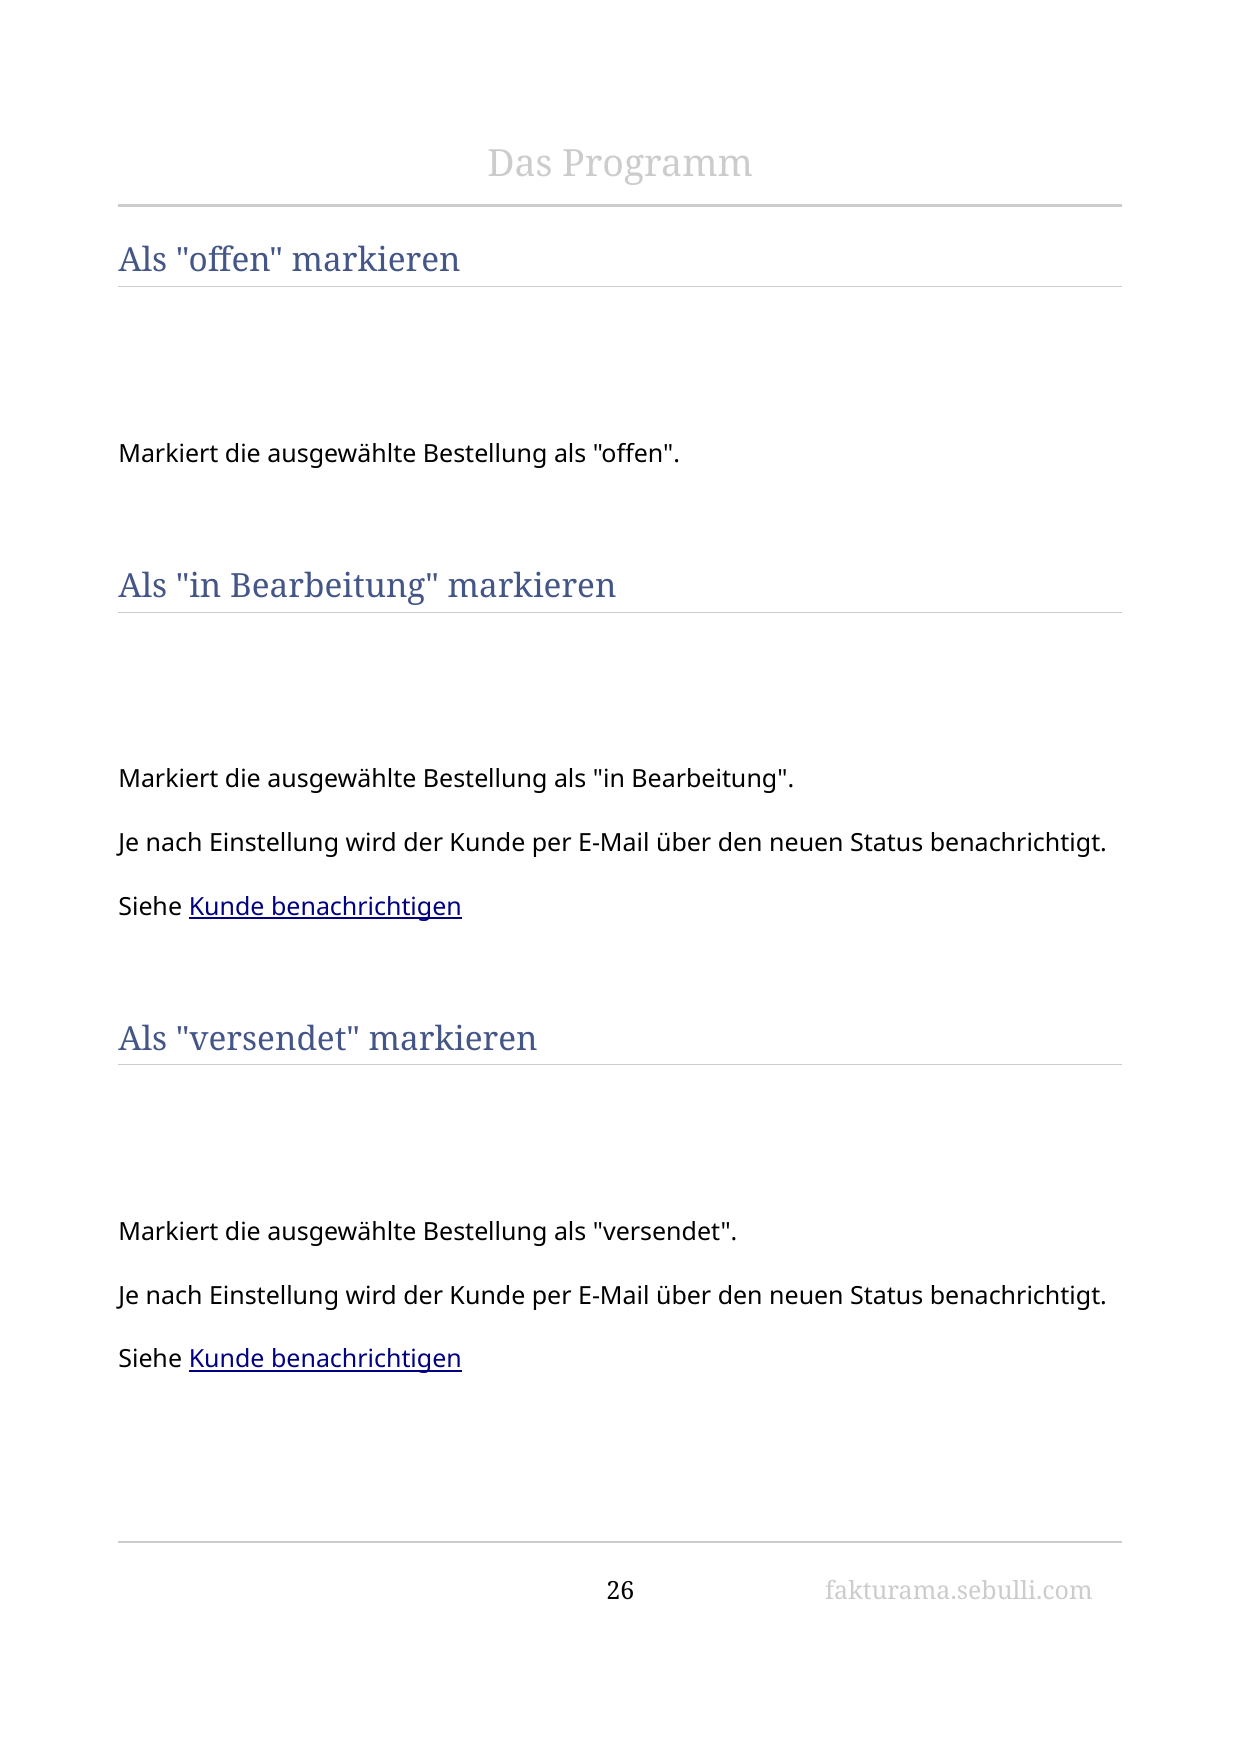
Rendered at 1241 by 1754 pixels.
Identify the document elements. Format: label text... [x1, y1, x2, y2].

text Siehe Kunde benachrichtigen [118, 888, 1122, 922]
text Markiert die ausgewählte Bestellung als "offen". [118, 436, 1122, 470]
text Siehe Kunde benachrichtigen [118, 1341, 1122, 1375]
text Markiert die ausgewählte Bestellung als "versendet". [118, 1214, 1122, 1248]
text Je nach Einstellung wird der Kunde per E-Mail über den neuen Status benachrichtigt. [118, 825, 1122, 859]
subtitle Als "offen" markieren [118, 236, 1122, 286]
subtitle Als "in Bearbeitung" markieren [118, 562, 1122, 612]
text Markiert die ausgewählte Bestellung als "in Bearbeitung". [118, 761, 1122, 795]
subtitle Als "versendet" markieren [118, 1014, 1122, 1064]
text Je nach Einstellung wird der Kunde per E-Mail über den neuen Status benachrichtigt. [118, 1277, 1122, 1311]
